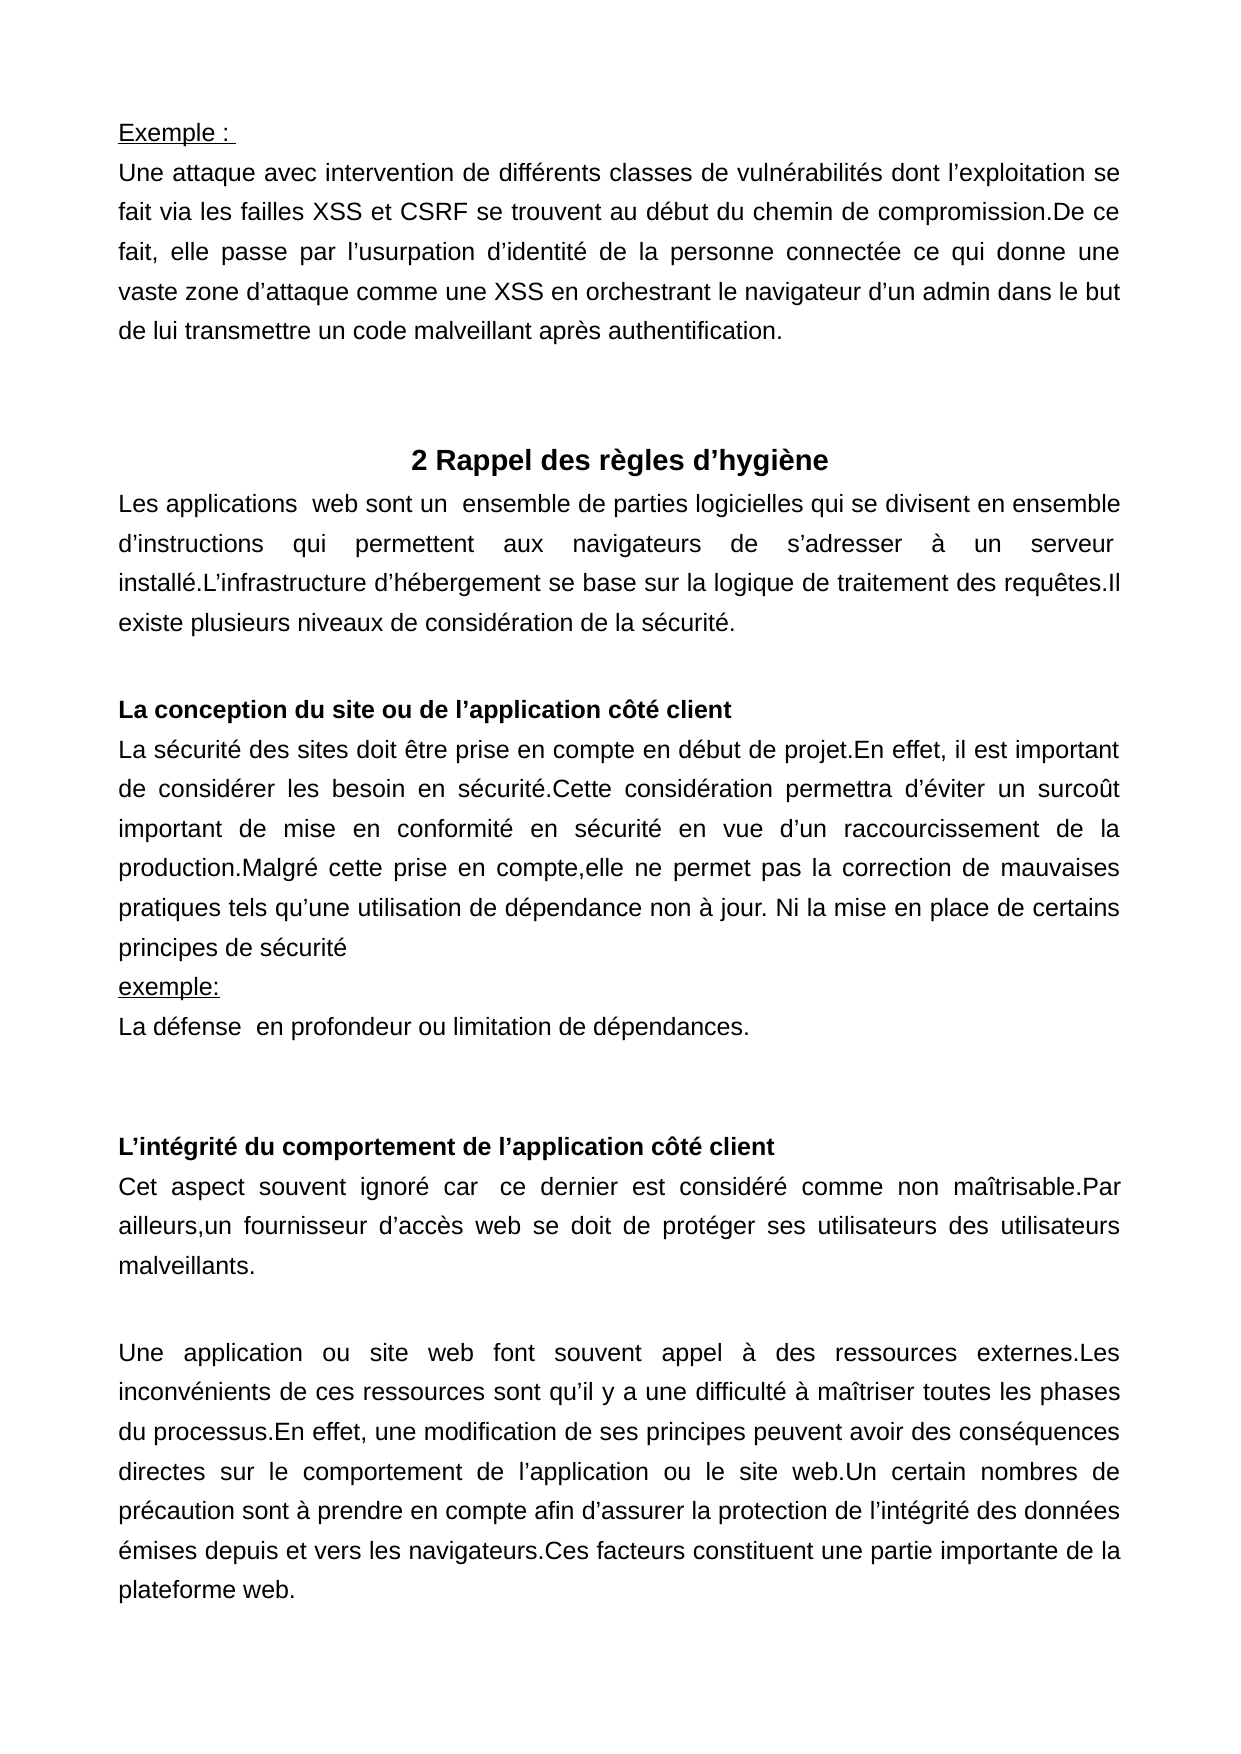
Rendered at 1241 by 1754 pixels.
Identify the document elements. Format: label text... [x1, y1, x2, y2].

text Exemple : [118, 118, 1122, 147]
text 2 Rappel des règles d’hygiène [118, 443, 1122, 476]
text La conception du site ou de l’application côté client [118, 695, 1122, 724]
text Les applications web sont un ensemble de parties logicielles qui se divisent en ensemble d’instructions qui permettent aux navigateurs de s’adresser à un serveur installé.L’infrastructure d’hébergement se base sur la logique de traitement des requêtes.Il existe plusieurs niveaux de considération de la sécurité. [118, 489, 1122, 637]
text Cet aspect souvent ignoré car ce dernier est considéré comme non maîtrisable.Par ailleurs,un fournisseur d’accès web se doit de protéger ses utilisateurs des utilisateurs malveillants. [118, 1171, 1122, 1279]
text L’intégrité du comportement de l’application côté client [118, 1132, 1122, 1161]
text exemple: [118, 972, 1122, 1001]
text La défense en profondeur ou limitation de dépendances. [118, 1012, 1122, 1040]
text Une application ou site web font souvent appel à des ressources externes.Les inconvénients de ces ressources sont qu’il y a une difficulté à maîtriser toutes les phases du processus.En effet, une modification de ses principes peuvent avoir des conséquences directes sur le comportement de l’application ou le site web.Un certain nombres de précaution sont à prendre en compte afin d’assurer la protection de l’intégrité des données émises depuis et vers les navigateurs.Ces facteurs constituent une partie importante de la plateforme web. [118, 1338, 1122, 1604]
text Une attaque avec intervention de différents classes de vulnérabilités dont l’exploitation se fait via les failles XSS et CSRF se trouvent au début du chemin de compromission.De ce fait, elle passe par l’usurpation d’identité de la personne connectée ce qui donne une vaste zone d’attaque comme une XSS en orchestrant le navigateur d’un admin dans le but de lui transmettre un code malveillant après authentification. [118, 158, 1122, 345]
text La sécurité des sites doit être prise en compte en début de projet.En effet, il est important de considérer les besoin en sécurité.Cette considération permettra d’éviter un surcoût important de mise en conformité en sécurité en vue d’un raccourcissement de la production.Malgré cette prise en compte,elle ne permet pas la correction de mauvaises pratiques tels qu’une utilisation de dépendance non à jour. Ni la mise en place de certains principes de sécurité [118, 734, 1122, 961]
